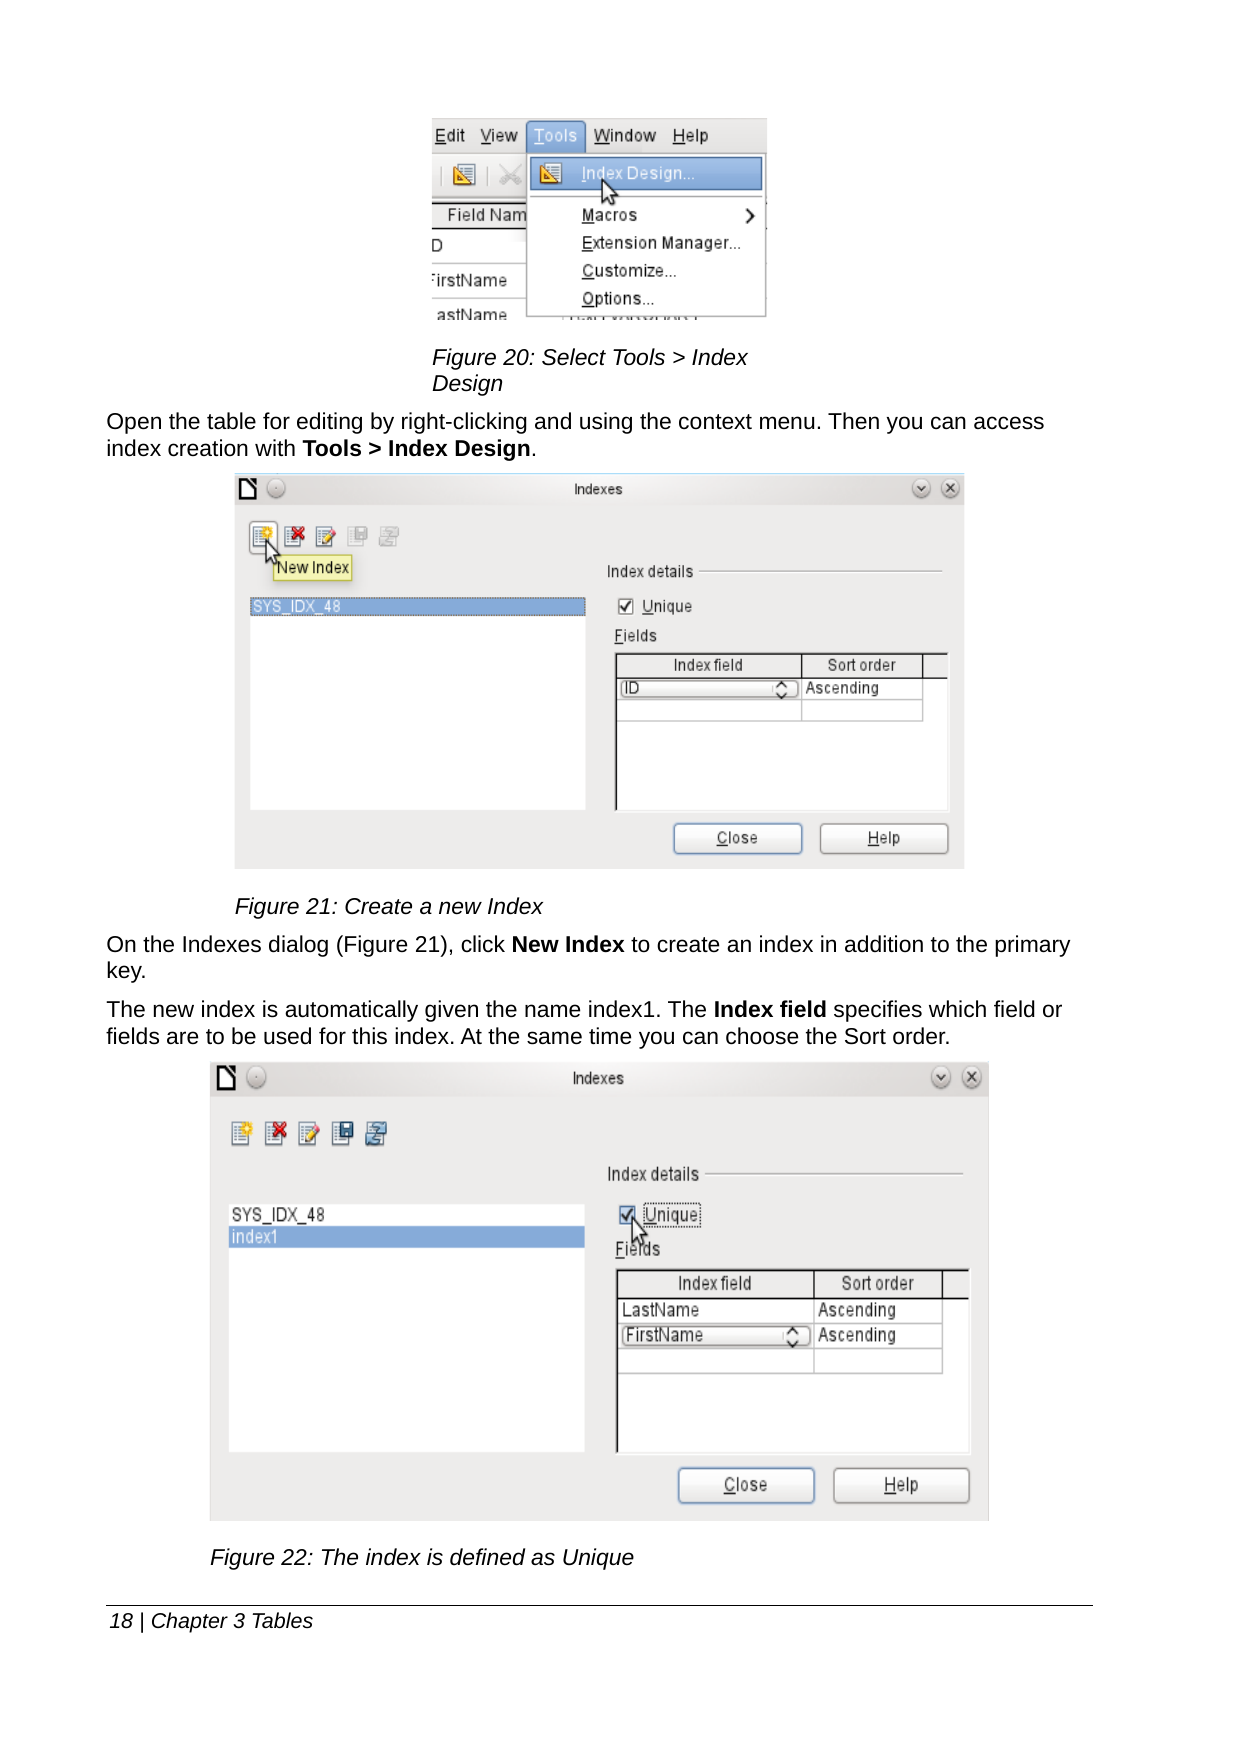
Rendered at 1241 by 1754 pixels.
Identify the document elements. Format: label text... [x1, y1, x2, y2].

text Figure 22: The index is defined as Unique [210, 1544, 989, 1571]
text On the Indexes dialog (Figure 21), click New Index to create an index in addition to the primary key. [106, 931, 1093, 984]
text Figure 21: Create a new Index [234, 893, 964, 919]
text The new index is automatically given the name index1. The Index field specifies which field or fields are to be used for this index. At the same time you can choose the Sort order. [106, 996, 1093, 1049]
picture [209, 1061, 989, 1521]
picture [234, 473, 965, 869]
text Open the table for editing by right-clicking and using the context menu. Then you can access index creation with Tools > Index Design. [106, 408, 1093, 461]
text Figure 20: Select Tools > Index Design [432, 343, 767, 396]
picture [431, 118, 768, 320]
